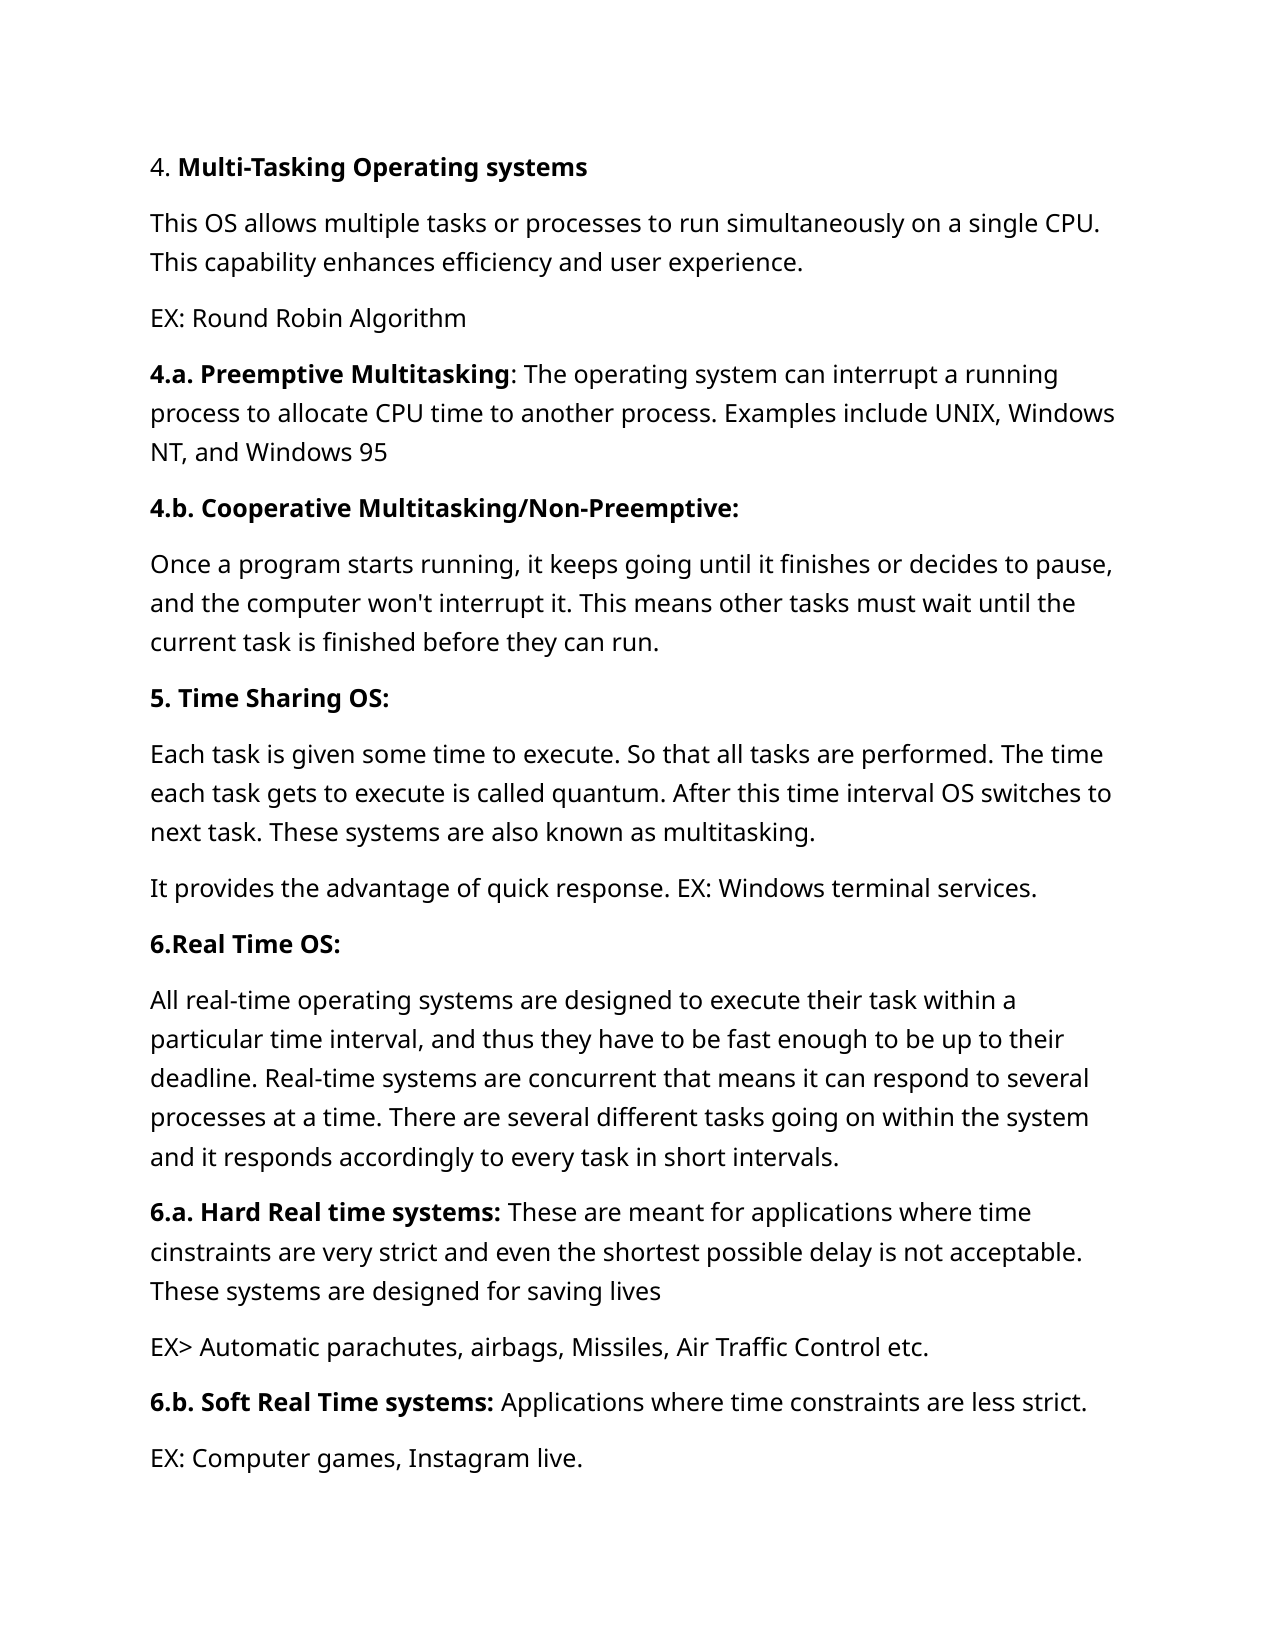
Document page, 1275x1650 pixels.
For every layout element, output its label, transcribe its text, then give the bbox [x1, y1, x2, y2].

text EX: Round Robin Algorithm [150, 301, 1125, 335]
text 4.a. Preemptive Multitasking: The operating system can interrupt a running process to allocate CPU time to another process. Examples include UNIX, Windows NT, and Windows 95 [150, 357, 1125, 469]
text All real-time operating systems are designed to execute their task within a particular time interval, and thus they have to be fast enough to be up to their deadline. Real-time systems are concurrent that means it can respond to several processes at a time. There are several different tasks going on within the system and it responds accordingly to every task in short intervals. [150, 982, 1125, 1173]
text 6.Real Time OS: [150, 927, 1125, 961]
text 6.a. Hard Real time systems: These are meant for applications where time cinstraints are very strict and even the shortest possible delay is not acceptable. These systems are designed for saving lives [150, 1195, 1125, 1307]
text 4.b. Cooperative Multitasking/Non-Preemptive: [150, 491, 1125, 525]
text 5. Time Sharing OS: [150, 681, 1125, 715]
text It provides the advantage of quick response. EX: Windows terminal services. [150, 871, 1125, 905]
text Once a program starts running, it keeps going until it finishes or decides to pause, and the computer won't interrupt it. This means other tasks must wait until the current task is finished before they can run. [150, 547, 1125, 659]
text EX: Computer games, Instagram live. [150, 1441, 1125, 1475]
text 4. Multi-Tasking Operating systems [150, 150, 1125, 184]
text EX> Automatic parachutes, airbags, Missiles, Air Traffic Control etc. [150, 1329, 1125, 1363]
text This OS allows multiple tasks or processes to run simultaneously on a single CPU. This capability enhances efficiency and user experience. [150, 206, 1125, 279]
text Each task is given some time to execute. So that all tasks are performed. The time each task gets to execute is called quantum. After this time interval OS switches to next task. These systems are also known as multitasking. [150, 737, 1125, 849]
text 6.b. Soft Real Time systems: Applications where time constraints are less strict. [150, 1385, 1125, 1419]
